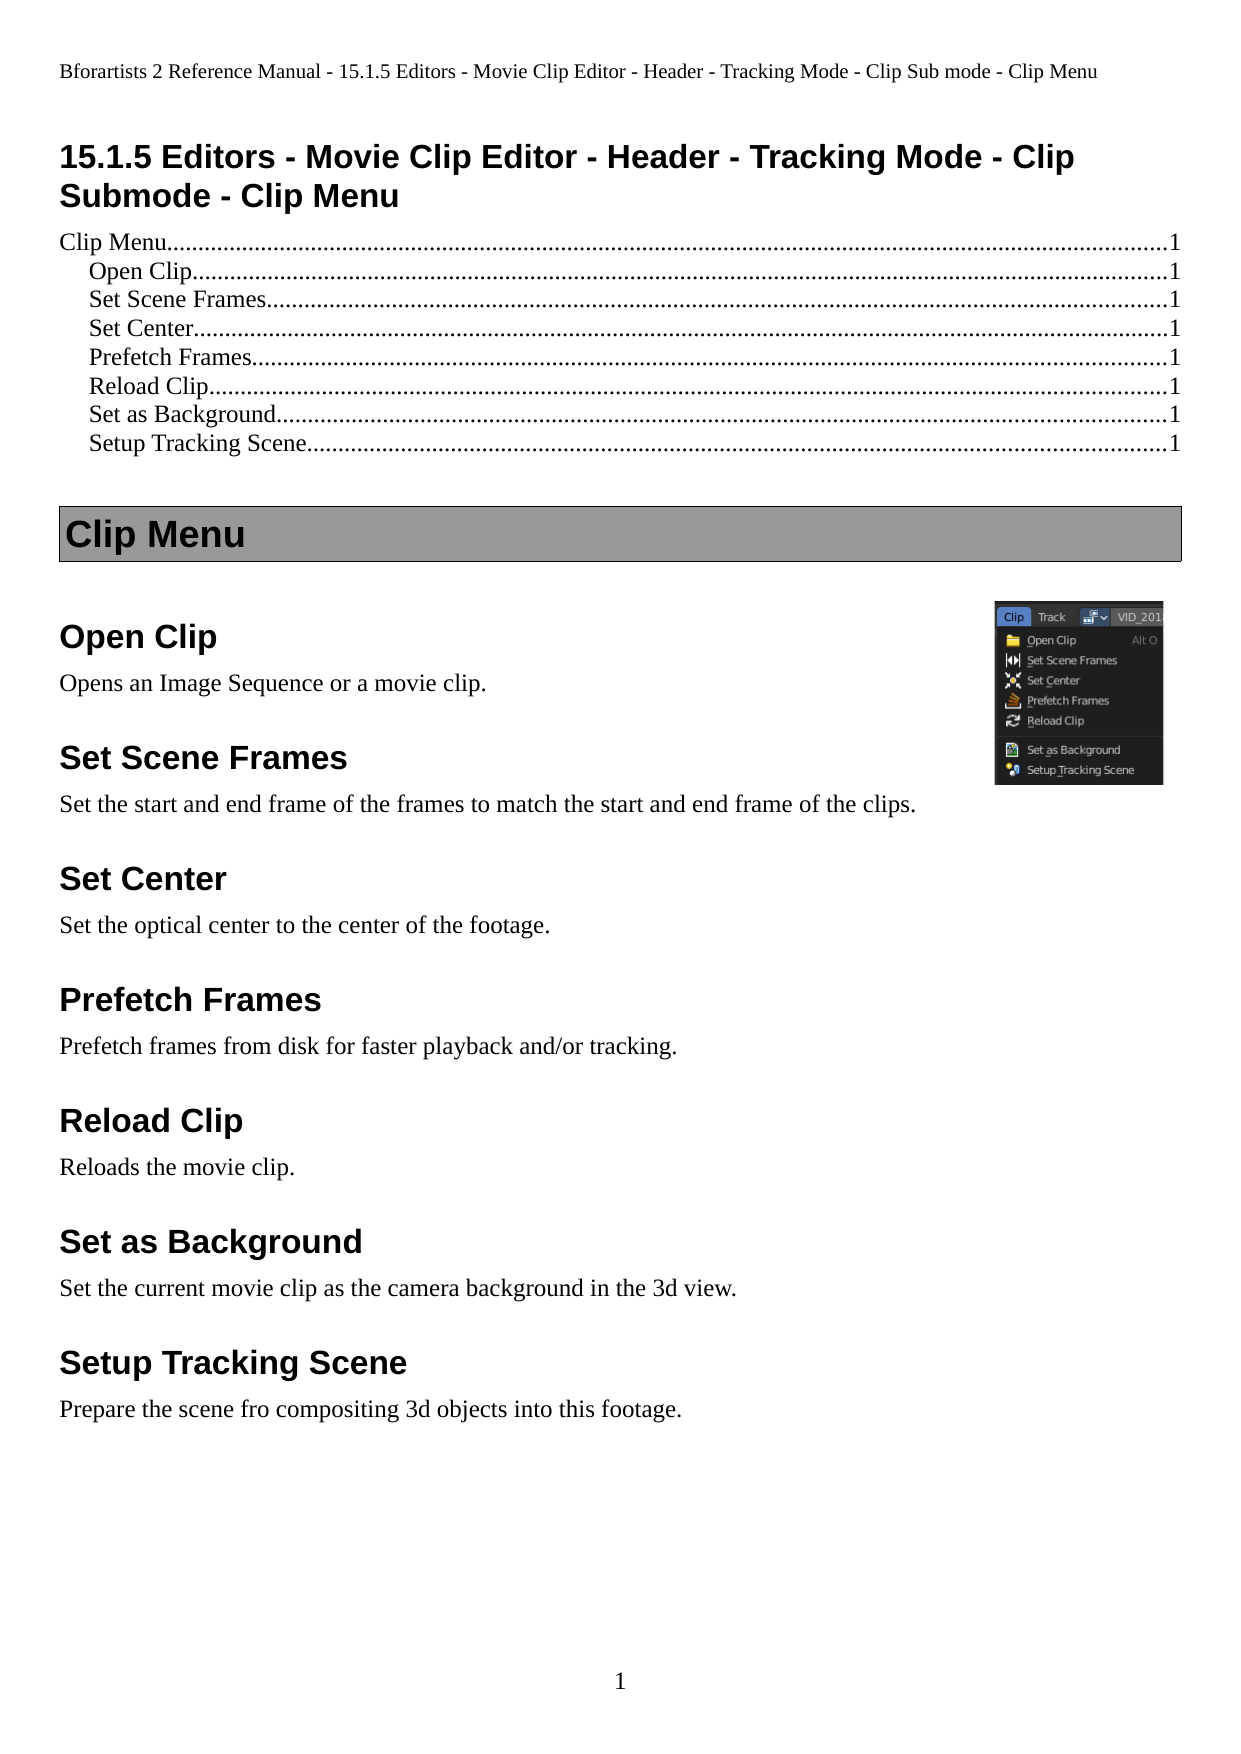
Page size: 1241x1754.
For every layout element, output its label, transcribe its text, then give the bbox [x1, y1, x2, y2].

text Reloads the movie clip. [59, 1152, 1181, 1181]
subtitle Set Scene Frames [59, 738, 994, 776]
text Set Center 1 [88, 313, 1181, 342]
text Set Scene Frames 1 [88, 284, 1181, 313]
subtitle [1164, 617, 1181, 655]
text Set the current movie clip as the camera background in the 3d view. [59, 1273, 1181, 1302]
text Opens an Image Sequence or a movie clip. [59, 668, 994, 697]
text Open Clip 1 [88, 256, 1181, 284]
text Set the start and end frame of the frames to match the start and end frame of the clips. [59, 789, 1181, 818]
text Prepare the scene fro compositing 3d objects into this footage. [59, 1394, 1181, 1423]
text Clip Menu 1 [59, 227, 1181, 256]
table_header Clip Menu [60, 507, 1181, 561]
text Set the optical center to the center of the footage. [59, 910, 1181, 939]
subtitle 15.1.5 Editors - Movie Clip Editor - Header - Tracking Mode - Clip Submode - Clip Menu [59, 138, 1181, 214]
subtitle Setup Tracking Scene [59, 1343, 1181, 1382]
text Prefetch Frames 1 [88, 342, 1181, 371]
subtitle Open Clip [59, 617, 994, 655]
subtitle Reload Clip [59, 1101, 1181, 1139]
text Reload Clip 1 [88, 371, 1181, 399]
subtitle Prefetch Frames [59, 980, 1181, 1018]
picture [994, 601, 1164, 785]
subtitle Set Center [59, 859, 1181, 897]
text Set as Background 1 [88, 399, 1181, 428]
subtitle [1164, 738, 1181, 776]
text Setup Tracking Scene 1 [88, 428, 1181, 457]
text Prefetch frames from disk for faster playback and/or tracking. [59, 1031, 1181, 1060]
subtitle Set as Background [59, 1222, 1181, 1261]
